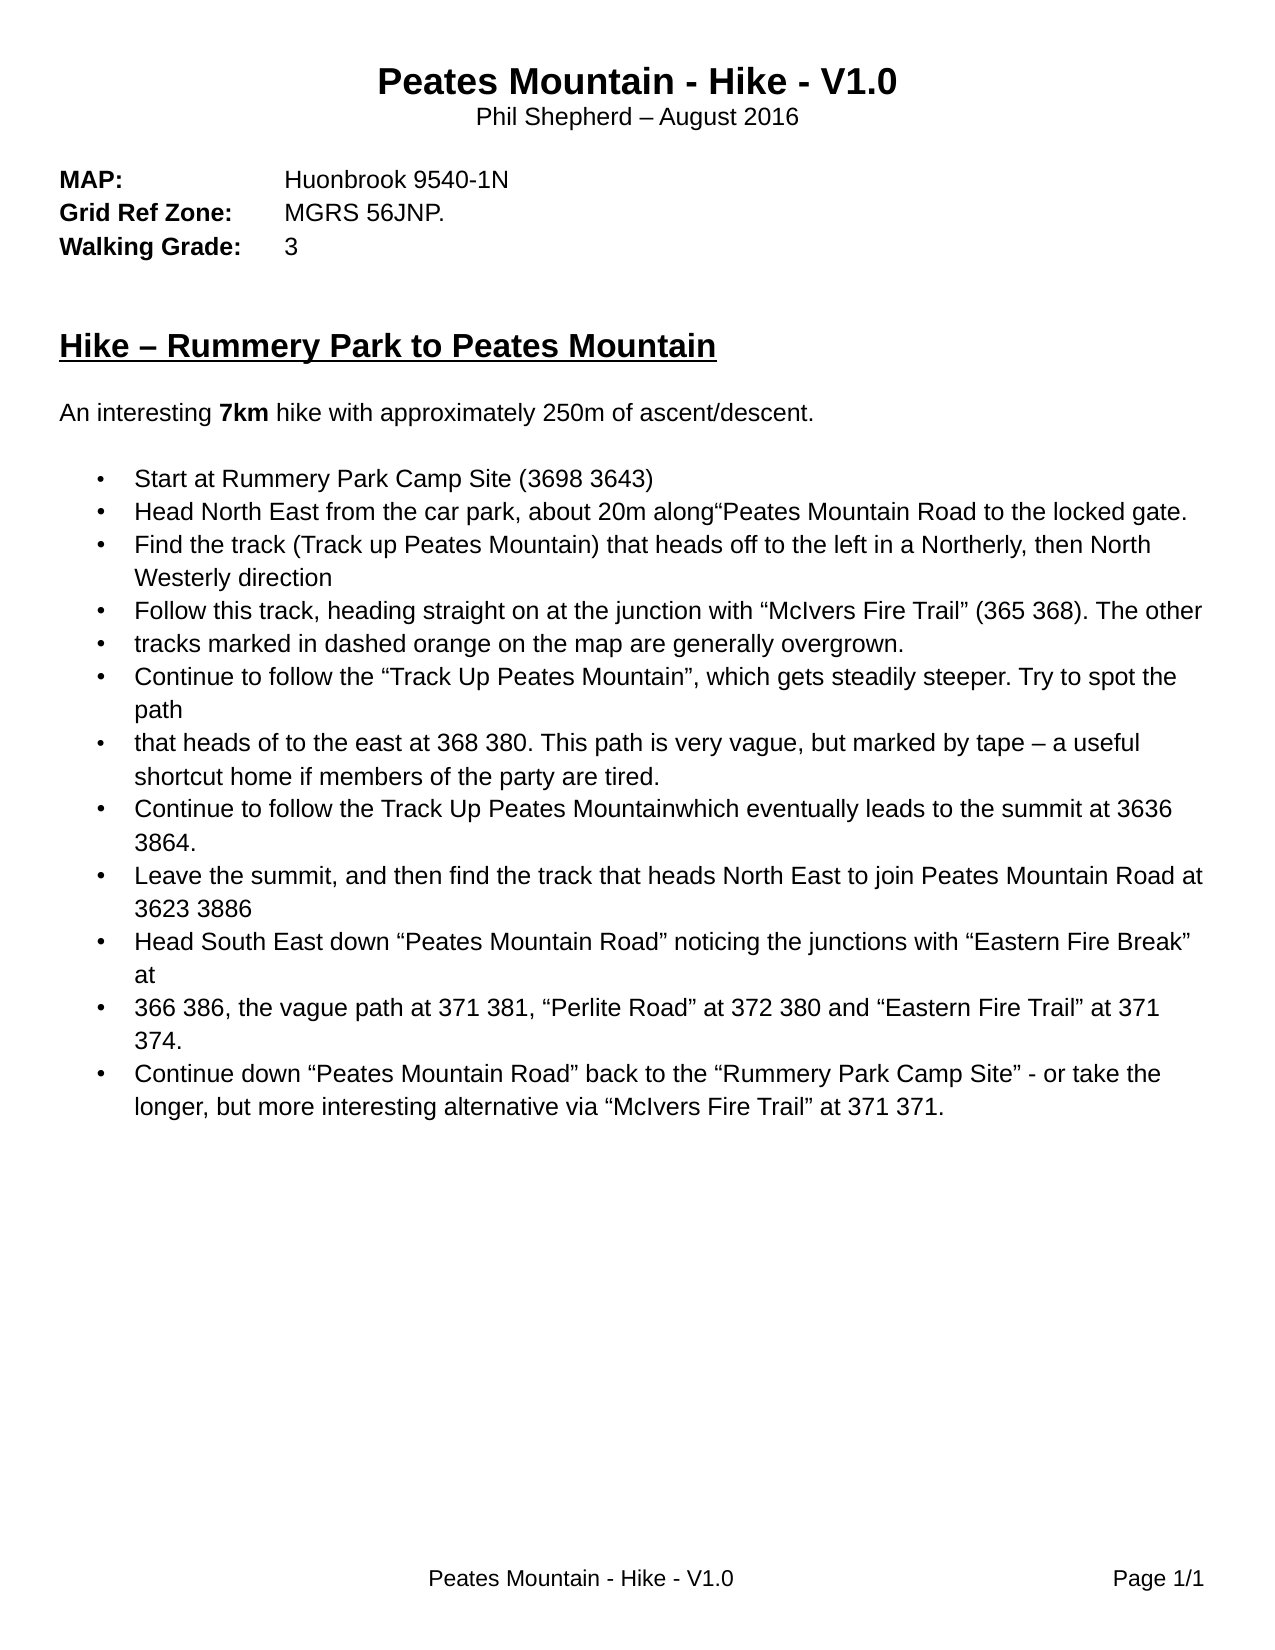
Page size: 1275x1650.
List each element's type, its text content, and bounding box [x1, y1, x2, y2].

text Walking Grade: 3 [59, 231, 1216, 260]
list tracks marked in dashed orange on the map are generally overgrown. [97, 629, 1216, 658]
list 366 386, the vague path at 371 381, “Perlite Road” at 372 380 and “Eastern Fire Trail” at 371 374. [97, 993, 1216, 1055]
list Continue to follow the “Track Up Peates Mountain”, which gets steadily steeper. Try to spot the path [97, 662, 1216, 724]
list Head North East from the car park, about 20m along“Peates Mountain Road to the locked gate. [97, 497, 1216, 526]
subtitle Peates Mountain - Hike - V1.0 [59, 59, 1216, 102]
text Phil Shepherd – August 2016 [59, 102, 1216, 131]
list Find the track (Track up Peates Mountain) that heads off to the left in a Northerly, then North Westerly direction [97, 530, 1216, 592]
list Head South East down “Peates Mountain Road” noticing the junctions with “Eastern Fire Break” at [97, 927, 1216, 989]
list Continue down “Peates Mountain Road” back to the “Rummery Park Camp Site” - or take the longer, but more interesting alternative via “McIvers Fire Trail” at 371 371. [97, 1059, 1216, 1121]
text MAP: Huonbrook 9540-1N Grid Ref Zone: MGRS 56JNP. [59, 165, 1216, 227]
list Start at Rummery Park Camp Site (3698 3643) [97, 464, 1216, 492]
list Leave the summit, and then find the track that heads North East to join Peates Mountain Road at 3623 3886 [97, 861, 1216, 922]
list Continue to follow the Track Up Peates Mountainwhich eventually leads to the summit at 3636 3864. [97, 794, 1216, 856]
text An interesting 7km hike with approximately 250m of ascent/descent. [59, 398, 1216, 426]
subtitle Hike – Rummery Park to Peates Mountain [59, 326, 1216, 365]
list that heads of to the east at 368 380. This path is very vague, but marked by tape – a useful shortcut home if members of the party are tired. [97, 728, 1216, 790]
list Follow this track, heading straight on at the junction with “McIvers Fire Trail” (365 368). The other [97, 596, 1216, 625]
